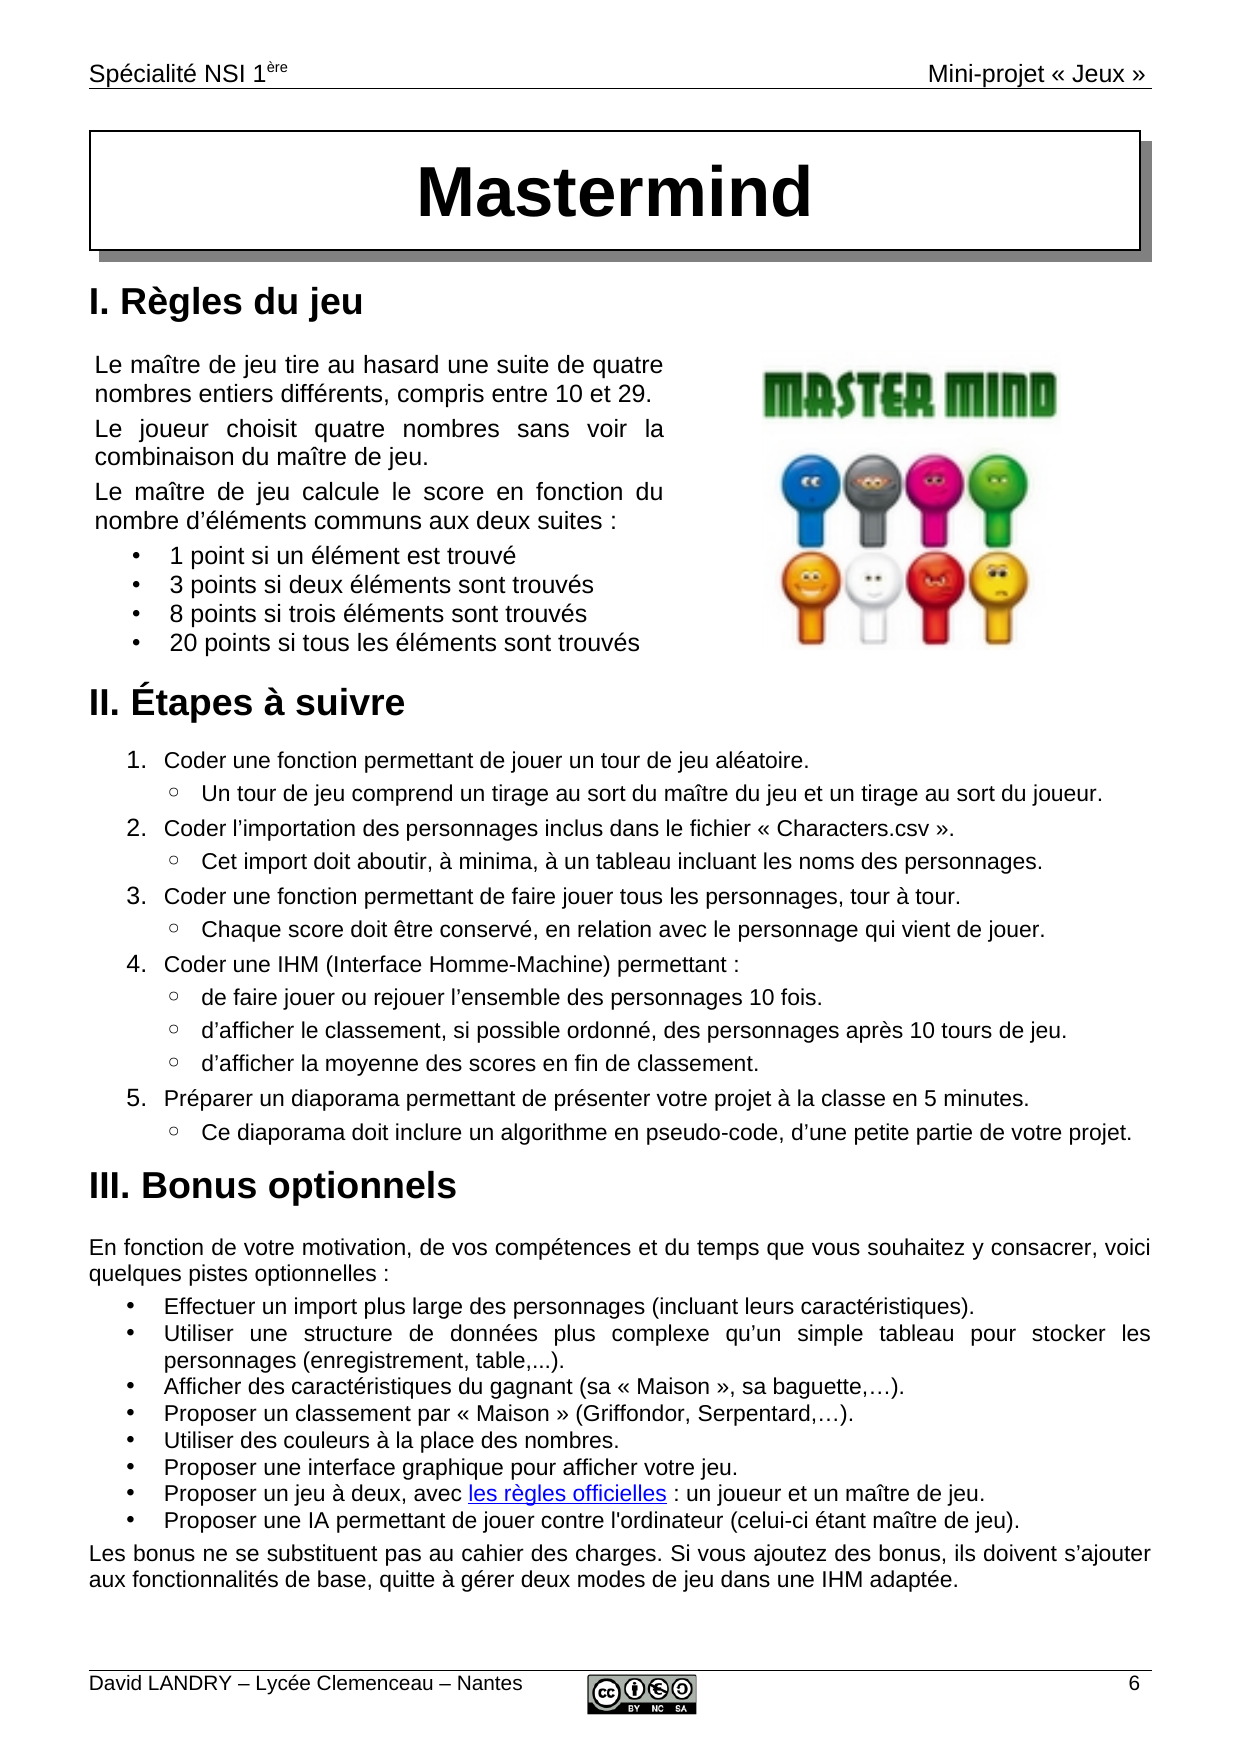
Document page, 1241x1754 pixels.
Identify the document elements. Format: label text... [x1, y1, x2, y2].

picture [586, 1674, 697, 1715]
list Préparer un diaporama permettant de présenter votre projet à la classe en 5 minutes. [126, 1083, 1152, 1112]
list Coder une fonction permettant de faire jouer tous les personnages, tour à tour. [126, 881, 1152, 910]
list Coder une IHM (Interface Homme-Machine) permettant : [126, 949, 1152, 978]
list de faire jouer ou rejouer l’ensemble des personnages 10 fois. [164, 984, 1152, 1011]
text En fonction de votre motivation, de vos compétences et du temps que vous souhaitez y consacrer, voici quelques pistes optionnelles : [89, 1234, 1152, 1286]
list Ce diaporama doit inclure un algorithme en pseudo-code, d’une petite partie de votre projet. [164, 1118, 1152, 1145]
subtitle Étapes à suivre [89, 680, 1152, 723]
list Un tour de jeu comprend un tirage au sort du maître du jeu et un tirage au sort du joueur. [164, 780, 1152, 807]
text Les bonus ne se substituent pas au cahier des charges. Si vous ajoutez des bonus, ils doivent s’ajouter aux fonctionnalités de base, quitte à gérer deux modes de jeu dans une IHM adaptée. [89, 1540, 1152, 1593]
list Utiliser une structure de données plus complexe qu’un simple tableau pour stocker les personnages (enregistrement, table,...). [126, 1320, 1152, 1373]
list Proposer une IA permettant de jouer contre l'ordinateur (celui-ci étant maître de jeu). [126, 1507, 1152, 1534]
list Effectuer un import plus large des personnages (incluant leurs caractéristiques). [126, 1293, 1152, 1320]
list d’afficher la moyenne des scores en fin de classement. [164, 1050, 1152, 1077]
list Proposer une interface graphique pour afficher votre jeu. [126, 1453, 1152, 1480]
list Afficher des caractéristiques du gagnant (sa « Maison », sa baguette,…). [126, 1373, 1152, 1400]
list d’afficher le classement, si possible ordonné, des personnages après 10 tours de jeu. [164, 1017, 1152, 1044]
table_header [671, 344, 1152, 662]
list Coder l’importation des personnages inclus dans le fichier « Characters.csv ». [126, 813, 1152, 842]
list Proposer un classement par « Maison » (Griffondor, Serpentard,…). [126, 1400, 1152, 1427]
subtitle Bonus optionnels [89, 1163, 1152, 1206]
list Cet import doit aboutir, à minima, à un tableau incluant les noms des personnages. [164, 848, 1152, 875]
list Proposer un jeu à deux, avec les règles officielles : un joueur et un maître de jeu. [126, 1480, 1152, 1507]
subtitle Règles du jeu [89, 279, 1152, 323]
text Mastermind [91, 132, 1139, 249]
table_header Le maître de jeu tire au hasard une suite de quatre nombres entiers différents, compris entre 10 et 29. Le joueur choisit quatre nombres sans voir la combinaison du maître de jeu. Le maître de jeu calcule le score en fonction du nombre d’éléments communs aux deux suites : 1 point si un élément est trouvé 3 points si deux éléments sont trouvés 8 points si trois éléments sont trouvés 20 points si tous les éléments sont trouvés [89, 344, 671, 662]
list Coder une fonction permettant de jouer un tour de jeu aléatoire. [126, 745, 1152, 773]
list Chaque score doit être conservé, en relation avec le personnage qui vient de jouer. [164, 916, 1152, 943]
picture [761, 350, 1062, 650]
list Utiliser des couleurs à la place des nombres. [126, 1427, 1152, 1453]
